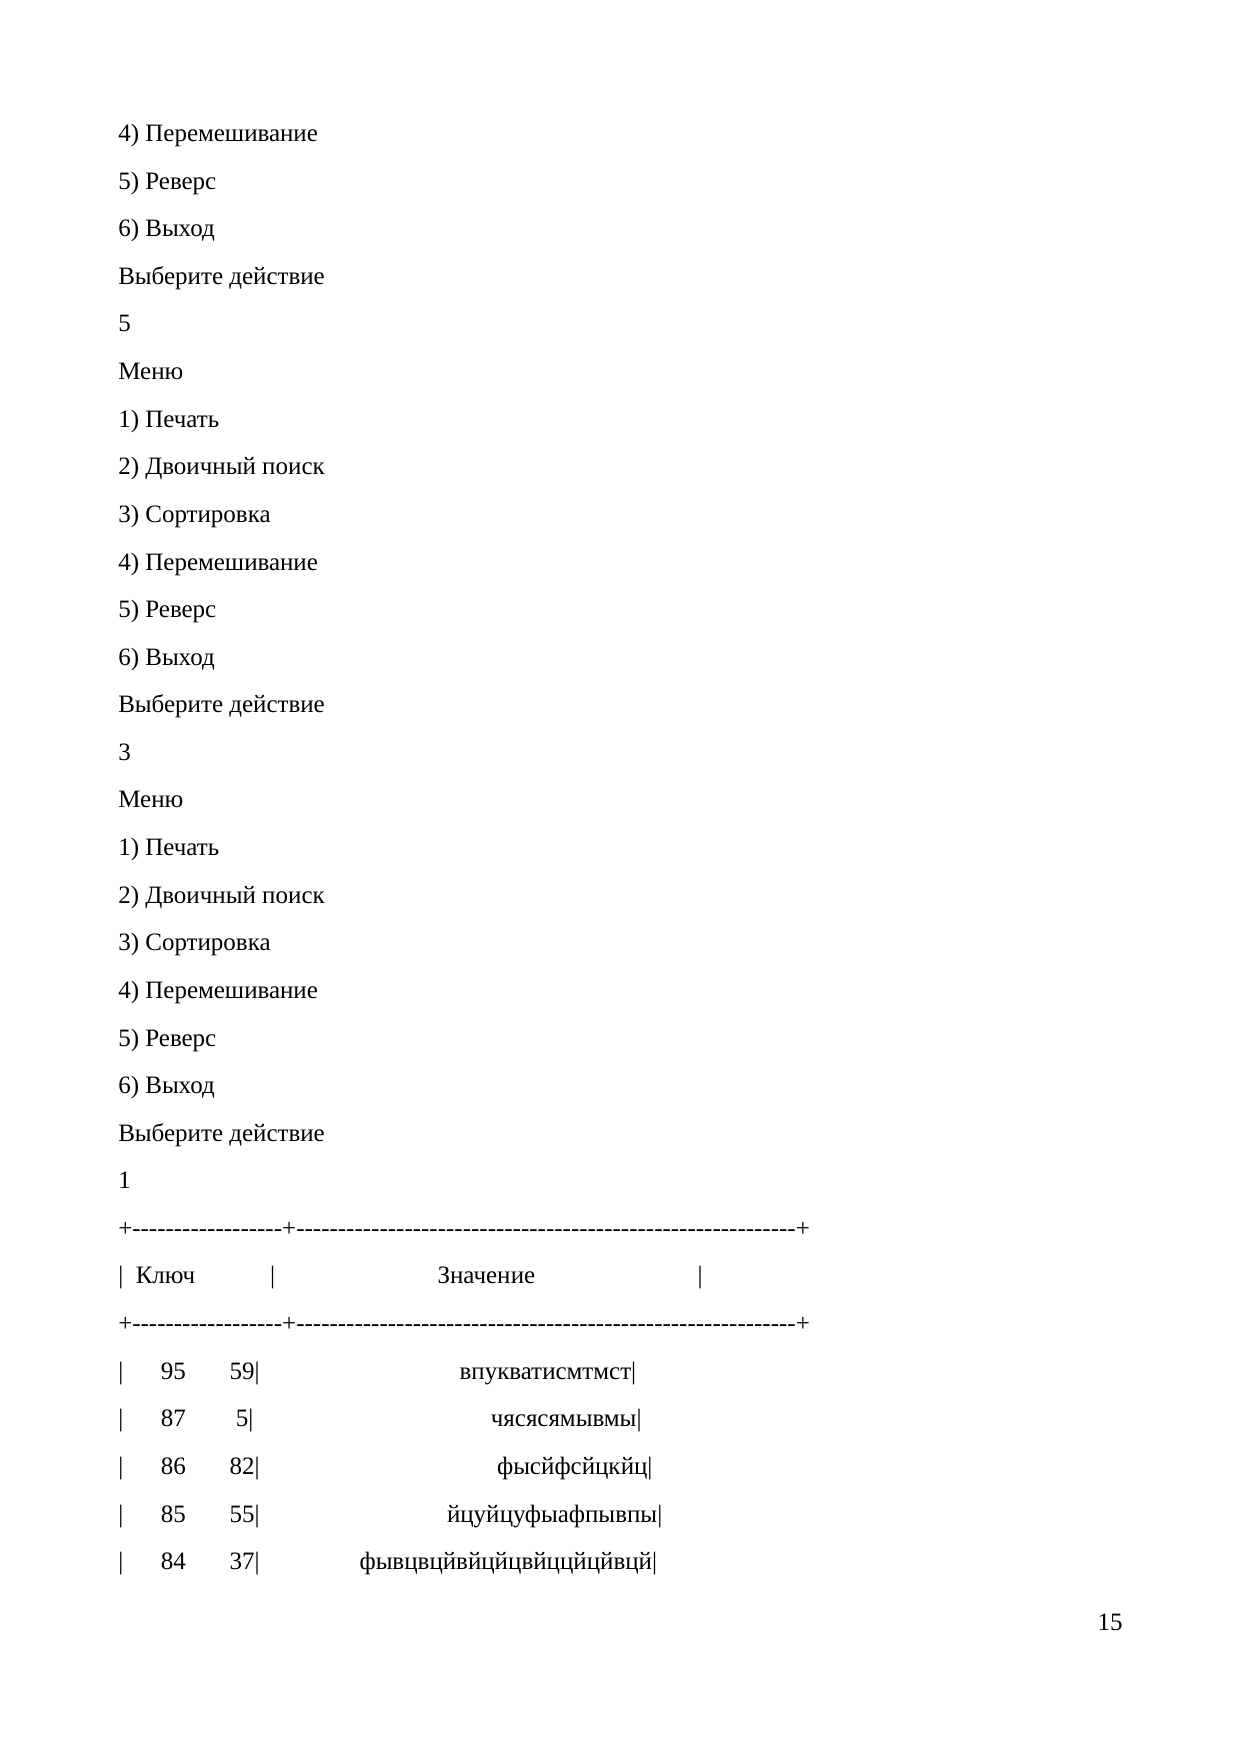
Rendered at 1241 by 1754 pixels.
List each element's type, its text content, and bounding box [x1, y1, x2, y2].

text 6) Выход [118, 1070, 1122, 1099]
text +------------------+------------------------------------------------------------+ [118, 1213, 1122, 1242]
text 5 [118, 308, 1122, 337]
text | 95 59| впукватисмтмст| [118, 1356, 1122, 1384]
text | 85 55| йцуйцуфыафпывпы| [118, 1499, 1122, 1527]
text Меню [118, 784, 1122, 813]
text +------------------+------------------------------------------------------------+ [118, 1308, 1122, 1337]
text 2) Двоичный поиск [118, 451, 1122, 480]
text 3) Сортировка [118, 927, 1122, 956]
text 3 [118, 737, 1122, 766]
text Выберите действие [118, 261, 1122, 290]
text 4) Перемешивание [118, 975, 1122, 1004]
text 1 [118, 1165, 1122, 1194]
text 4) Перемешивание [118, 547, 1122, 575]
text | 86 82| фысйфсйцкйц| [118, 1451, 1122, 1480]
text | 84 37| фывцвцйвйцйцвйццйцйвцй| [118, 1546, 1122, 1575]
text 6) Выход [118, 213, 1122, 242]
text 4) Перемешивание [118, 118, 1122, 147]
text Меню [118, 356, 1122, 385]
text 6) Выход [118, 642, 1122, 671]
text 5) Реверс [118, 594, 1122, 623]
text 5) Реверс [118, 1023, 1122, 1051]
text | 87 5| чясясямывмы| [118, 1403, 1122, 1432]
text 5) Реверс [118, 166, 1122, 194]
text 2) Двоичный поиск [118, 880, 1122, 908]
text Выберите действие [118, 1118, 1122, 1147]
text Выберите действие [118, 689, 1122, 718]
text 3) Сортировка [118, 499, 1122, 528]
text 1) Печать [118, 404, 1122, 432]
text | Ключ | Значение | [118, 1261, 1122, 1289]
text 1) Печать [118, 832, 1122, 861]
